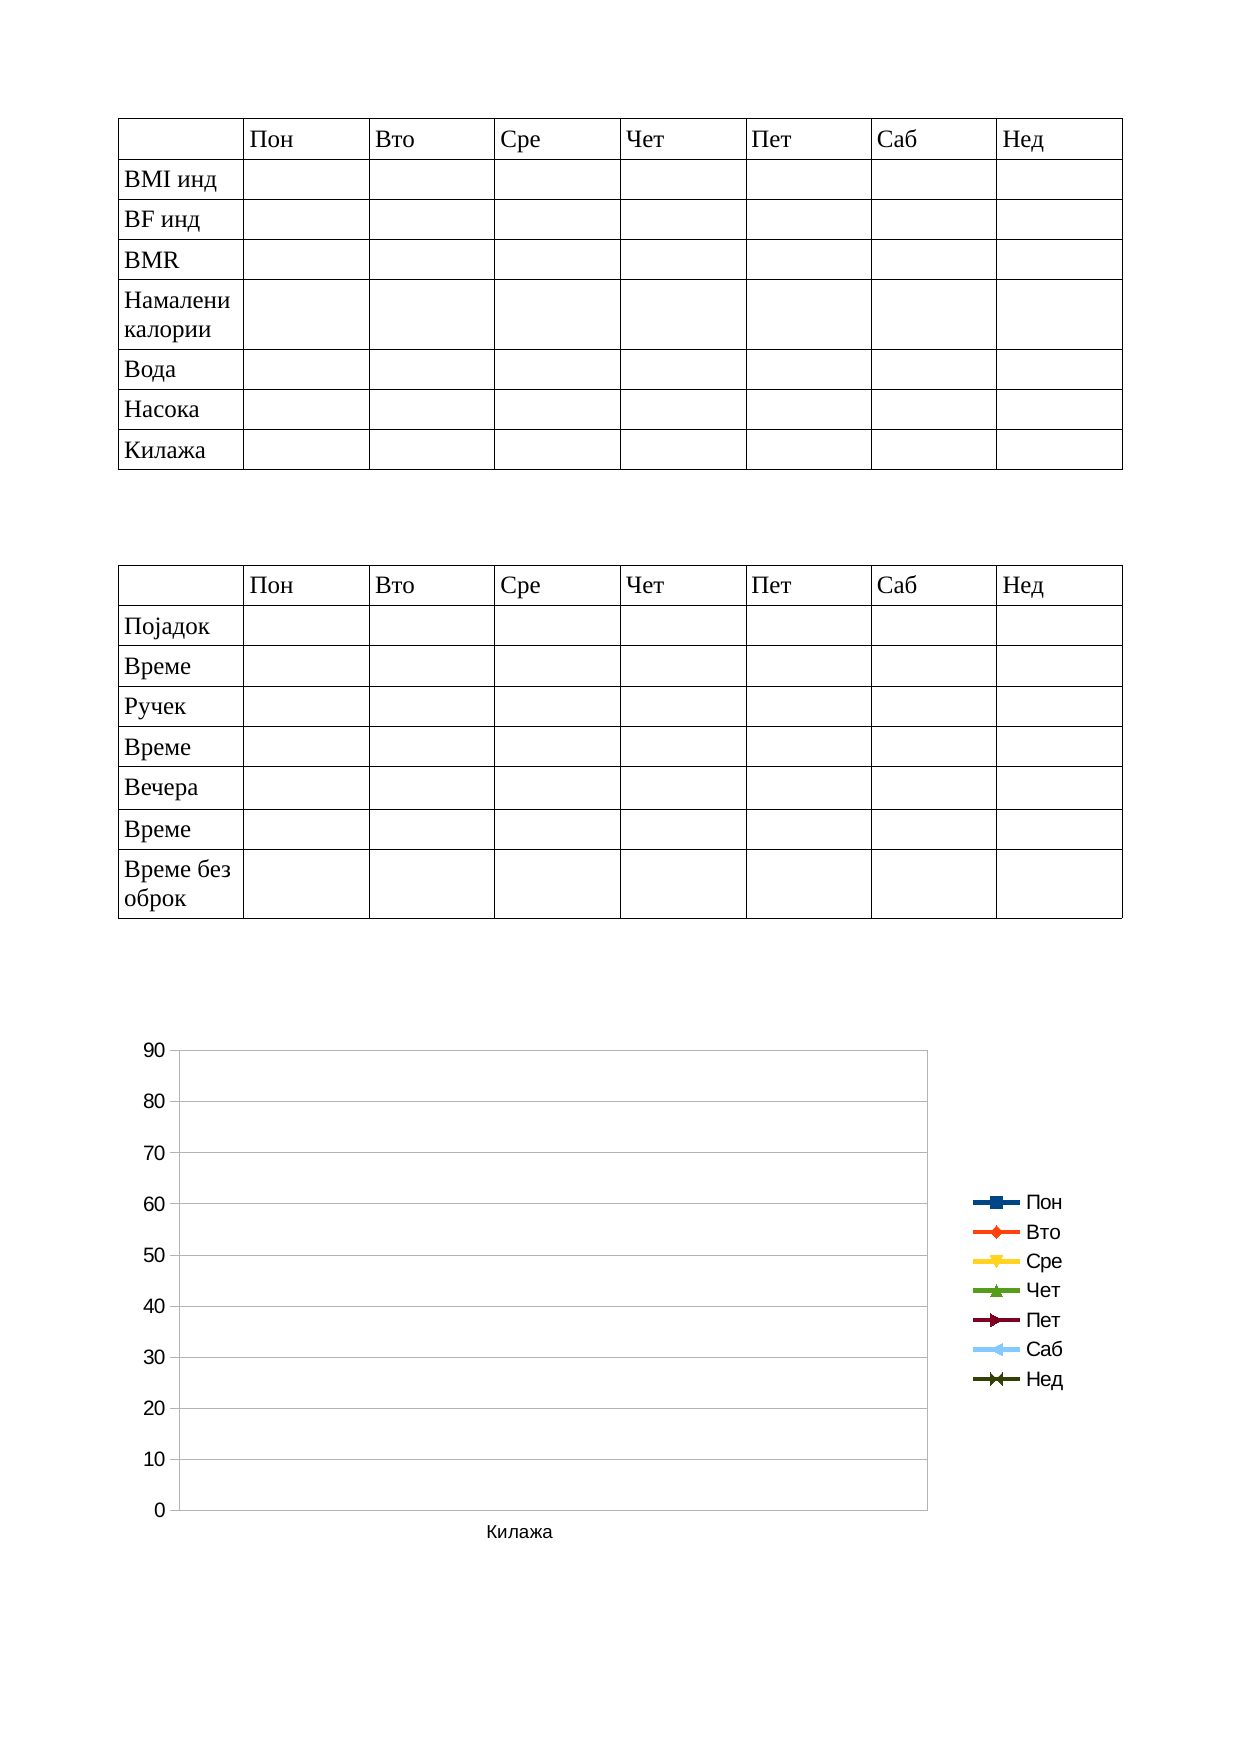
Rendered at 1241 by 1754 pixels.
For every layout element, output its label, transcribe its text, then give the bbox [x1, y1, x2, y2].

table_cell [997, 687, 1122, 726]
table_cell [747, 240, 871, 279]
table_cell [997, 390, 1122, 429]
table_cell [747, 430, 871, 469]
table_cell [621, 850, 746, 918]
table_cell [495, 606, 620, 645]
table_cell [244, 810, 369, 849]
table_cell [621, 727, 746, 766]
table_cell [997, 646, 1122, 686]
table_cell [872, 767, 996, 808]
table_cell [621, 810, 746, 849]
table_cell [370, 810, 494, 849]
table_cell [370, 767, 494, 808]
table_header Пет [747, 119, 871, 158]
table_cell Време без оброк [119, 850, 243, 918]
table_cell [621, 606, 746, 645]
table_cell [244, 240, 369, 279]
table_cell [872, 727, 996, 766]
table_cell [370, 350, 494, 389]
table_cell [370, 160, 494, 199]
table_cell [621, 350, 746, 389]
table_cell [621, 240, 746, 279]
table_cell [244, 350, 369, 389]
table_cell Намалени калории [119, 280, 243, 348]
table_cell [495, 160, 620, 199]
table_cell [244, 727, 369, 766]
table_cell [495, 767, 620, 808]
table_cell [370, 646, 494, 686]
table_cell [747, 606, 871, 645]
table_cell [495, 430, 620, 469]
table_cell [872, 687, 996, 726]
table_cell [244, 606, 369, 645]
table_cell [495, 727, 620, 766]
table_header Саб [872, 566, 996, 605]
table_cell Време [119, 727, 243, 766]
table_cell Ручек [119, 687, 243, 726]
table_cell [997, 160, 1122, 199]
table_cell [495, 810, 620, 849]
table_cell [997, 350, 1122, 389]
table_header Чет [621, 566, 746, 605]
table_cell [244, 160, 369, 199]
table_cell [244, 850, 369, 918]
table_cell [872, 850, 996, 918]
table_cell [621, 646, 746, 686]
table_cell [495, 350, 620, 389]
table_cell [747, 390, 871, 429]
table_cell BF инд [119, 200, 243, 239]
table_header [119, 119, 243, 158]
table_cell Вода [119, 350, 243, 389]
table_cell [747, 810, 871, 849]
table_cell [244, 646, 369, 686]
table_cell ВМR [119, 240, 243, 279]
table_header Нед [997, 566, 1122, 605]
table_cell [997, 850, 1122, 918]
table_cell [747, 200, 871, 239]
table_cell Насока [119, 390, 243, 429]
table_cell [621, 767, 746, 808]
table_cell [244, 767, 369, 808]
table_cell [997, 767, 1122, 808]
table_cell [872, 350, 996, 389]
table_cell [747, 280, 871, 348]
table_cell [747, 160, 871, 199]
table_cell [872, 646, 996, 686]
table_cell [872, 280, 996, 348]
table_cell [747, 646, 871, 686]
table_cell [244, 687, 369, 726]
table_header Пон [244, 566, 369, 605]
table_cell [370, 390, 494, 429]
table_cell [244, 390, 369, 429]
table_header Вто [370, 119, 494, 158]
table_header Пет [747, 566, 871, 605]
table_cell [621, 200, 746, 239]
table_cell [997, 430, 1122, 469]
table_cell [997, 606, 1122, 645]
table_cell [370, 240, 494, 279]
table_cell [747, 727, 871, 766]
table_cell [495, 646, 620, 686]
table_cell [370, 200, 494, 239]
table_cell [997, 280, 1122, 348]
table_cell [997, 810, 1122, 849]
table_cell [495, 200, 620, 239]
table_cell [747, 350, 871, 389]
table_cell [747, 767, 871, 808]
table_cell [495, 280, 620, 348]
table_cell [495, 850, 620, 918]
table_cell [370, 687, 494, 726]
table_cell [621, 430, 746, 469]
table_header [119, 566, 243, 605]
table_cell [370, 606, 494, 645]
table_cell [872, 160, 996, 199]
table_header Чет [621, 119, 746, 158]
table_cell [872, 430, 996, 469]
table_cell [747, 687, 871, 726]
table_cell BMI инд [119, 160, 243, 199]
table_cell [872, 200, 996, 239]
table_cell [872, 390, 996, 429]
table_cell [621, 160, 746, 199]
table_header Нед [997, 119, 1122, 158]
table_header Саб [872, 119, 996, 158]
table_cell Појадок [119, 606, 243, 645]
table_cell [370, 850, 494, 918]
table_cell [997, 727, 1122, 766]
table_cell [747, 850, 871, 918]
table_cell [495, 687, 620, 726]
table_cell [495, 390, 620, 429]
table_cell [872, 810, 996, 849]
table_cell [621, 280, 746, 348]
table_cell [997, 240, 1122, 279]
table_header Сре [495, 119, 620, 158]
table_cell [244, 200, 369, 239]
table_cell [370, 430, 494, 469]
table_cell [244, 280, 369, 348]
table_cell Време [119, 646, 243, 686]
table_cell [997, 200, 1122, 239]
table_cell [244, 430, 369, 469]
table_cell [621, 687, 746, 726]
table_cell Килажа [119, 430, 243, 469]
table_cell [370, 727, 494, 766]
table_cell [495, 240, 620, 279]
table_header Пон [244, 119, 369, 158]
table_cell Вечера [119, 767, 243, 808]
table_cell [621, 390, 746, 429]
table_cell Време [119, 810, 243, 849]
table_cell [872, 240, 996, 279]
table_cell [370, 280, 494, 348]
table_header Сре [495, 566, 620, 605]
table_cell [872, 606, 996, 645]
table_header Вто [370, 566, 494, 605]
